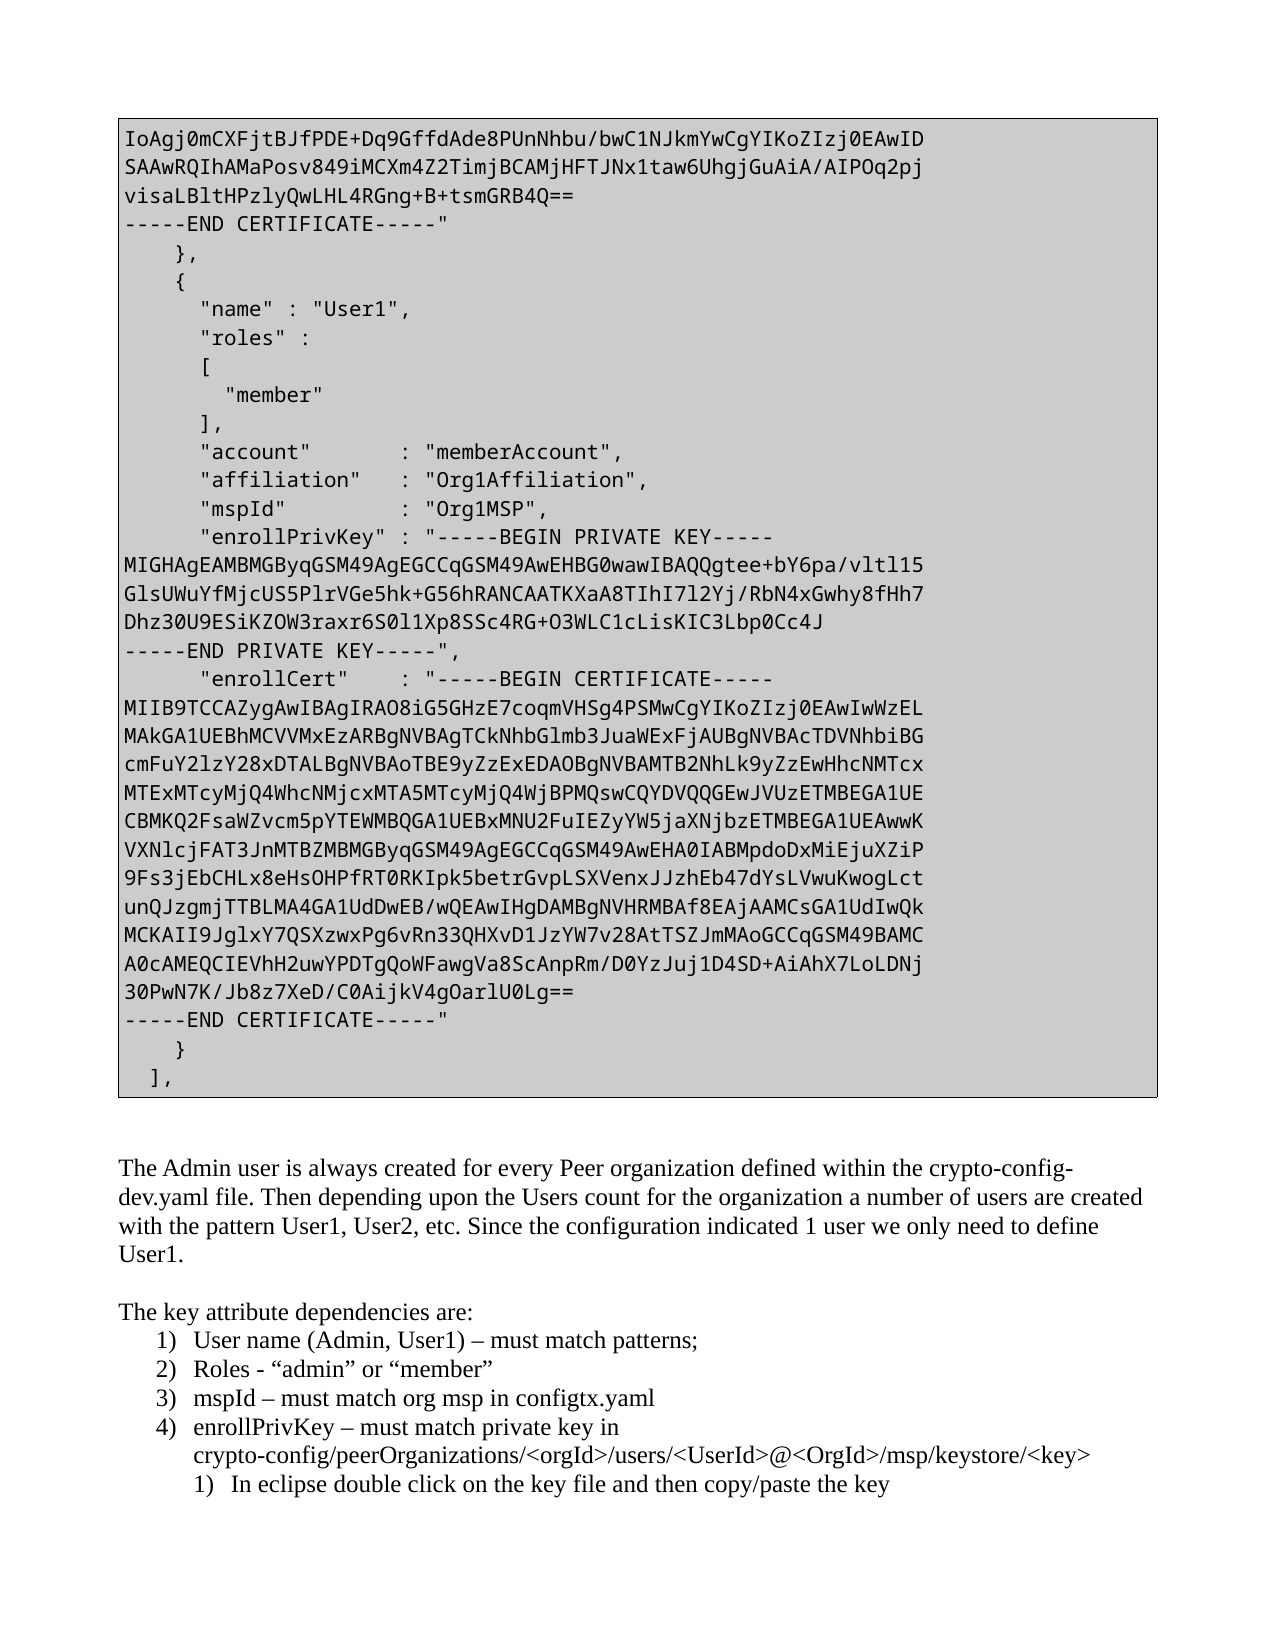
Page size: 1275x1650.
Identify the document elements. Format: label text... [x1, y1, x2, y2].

list User name (Admin, User1) – must match patterns; [156, 1325, 1157, 1354]
text The Admin user is always created for every Peer organization defined within the crypto-config-dev.yaml file. Then depending upon the Users count for the organization a number of users are created with the pattern User1, User2, etc. Since the configuration indicated 1 user we only need to define User1. [118, 1153, 1157, 1268]
text The key attribute dependencies are: [118, 1297, 1157, 1325]
list In eclipse double click on the key file and then copy/paste the key [193, 1469, 1157, 1498]
list Roles - “admin” or “member” [156, 1354, 1157, 1383]
list mspId – must match org msp in configtx.yaml [156, 1383, 1157, 1412]
list enrollPrivKey – must match private key in crypto-config/peerOrganizations/<orgId>/users/<UserId>@<OrgId>/msp/keystore/<key> [156, 1412, 1157, 1469]
table_header IoAgj0mCXFjtBJfPDE+Dq9GffdAde8PUnNhbu/bwC1NJkmYwCgYIKoZIzj0EAwID SAAwRQIhAMaPosv849iMCXm4Z2TimjBCAMjHFTJNx1taw6UhgjGuAiA/AIPOq2pj visaLBltHPzlyQwLHL4RGng+B+tsmGRB4Q== -----END CERTIFICATE-----" }, { "name" : "User1", "roles" : [ "member" ], "account" : "memberAccount", "affiliation" : "Org1Affiliation", "mspId" : "Org1MSP", "enrollPrivKey" : "-----BEGIN PRIVATE KEY----- MIGHAgEAMBMGByqGSM49AgEGCCqGSM49AwEHBG0wawIBAQQgtee+bY6pa/vltl15 GlsUWuYfMjcUS5PlrVGe5hk+G56hRANCAATKXaA8TIhI7l2Yj/RbN4xGwhy8fHh7 Dhz30U9ESiKZOW3raxr6S0l1Xp8SSc4RG+O3WLC1cLisKIC3Lbp0Cc4J -----END PRIVATE KEY-----", "enrollCert" : "-----BEGIN CERTIFICATE----- MIIB9TCCAZygAwIBAgIRAO8iG5GHzE7coqmVHSg4PSMwCgYIKoZIzj0EAwIwWzEL MAkGA1UEBhMCVVMxEzARBgNVBAgTCkNhbGlmb3JuaWExFjAUBgNVBAcTDVNhbiBG cmFuY2lzY28xDTALBgNVBAoTBE9yZzExEDAOBgNVBAMTB2NhLk9yZzEwHhcNMTcx MTExMTcyMjQ4WhcNMjcxMTA5MTcyMjQ4WjBPMQswCQYDVQQGEwJVUzETMBEGA1UE CBMKQ2FsaWZvcm5pYTEWMBQGA1UEBxMNU2FuIEZyYW5jaXNjbzETMBEGA1UEAwwK VXNlcjFAT3JnMTBZMBMGByqGSM49AgEGCCqGSM49AwEHA0IABMpdoDxMiEjuXZiP 9Fs3jEbCHLx8eHsOHPfRT0RKIpk5betrGvpLSXVenxJJzhEb47dYsLVwuKwogLct unQJzgmjTTBLMA4GA1UdDwEB/wQEAwIHgDAMBgNVHRMBAf8EAjAAMCsGA1UdIwQk MCKAII9JglxY7QSXzwxPg6vRn33QHXvD1JzYW7v28AtTSZJmMAoGCCqGSM49BAMC A0cAMEQCIEVhH2uwYPDTgQoWFawgVa8ScAnpRm/D0YzJuj1D4SD+AiAhX7LoLDNj 30PwN7K/Jb8z7XeD/C0AijkV4gOarlU0Lg== -----END CERTIFICATE-----" } ], [119, 119, 1157, 1097]
